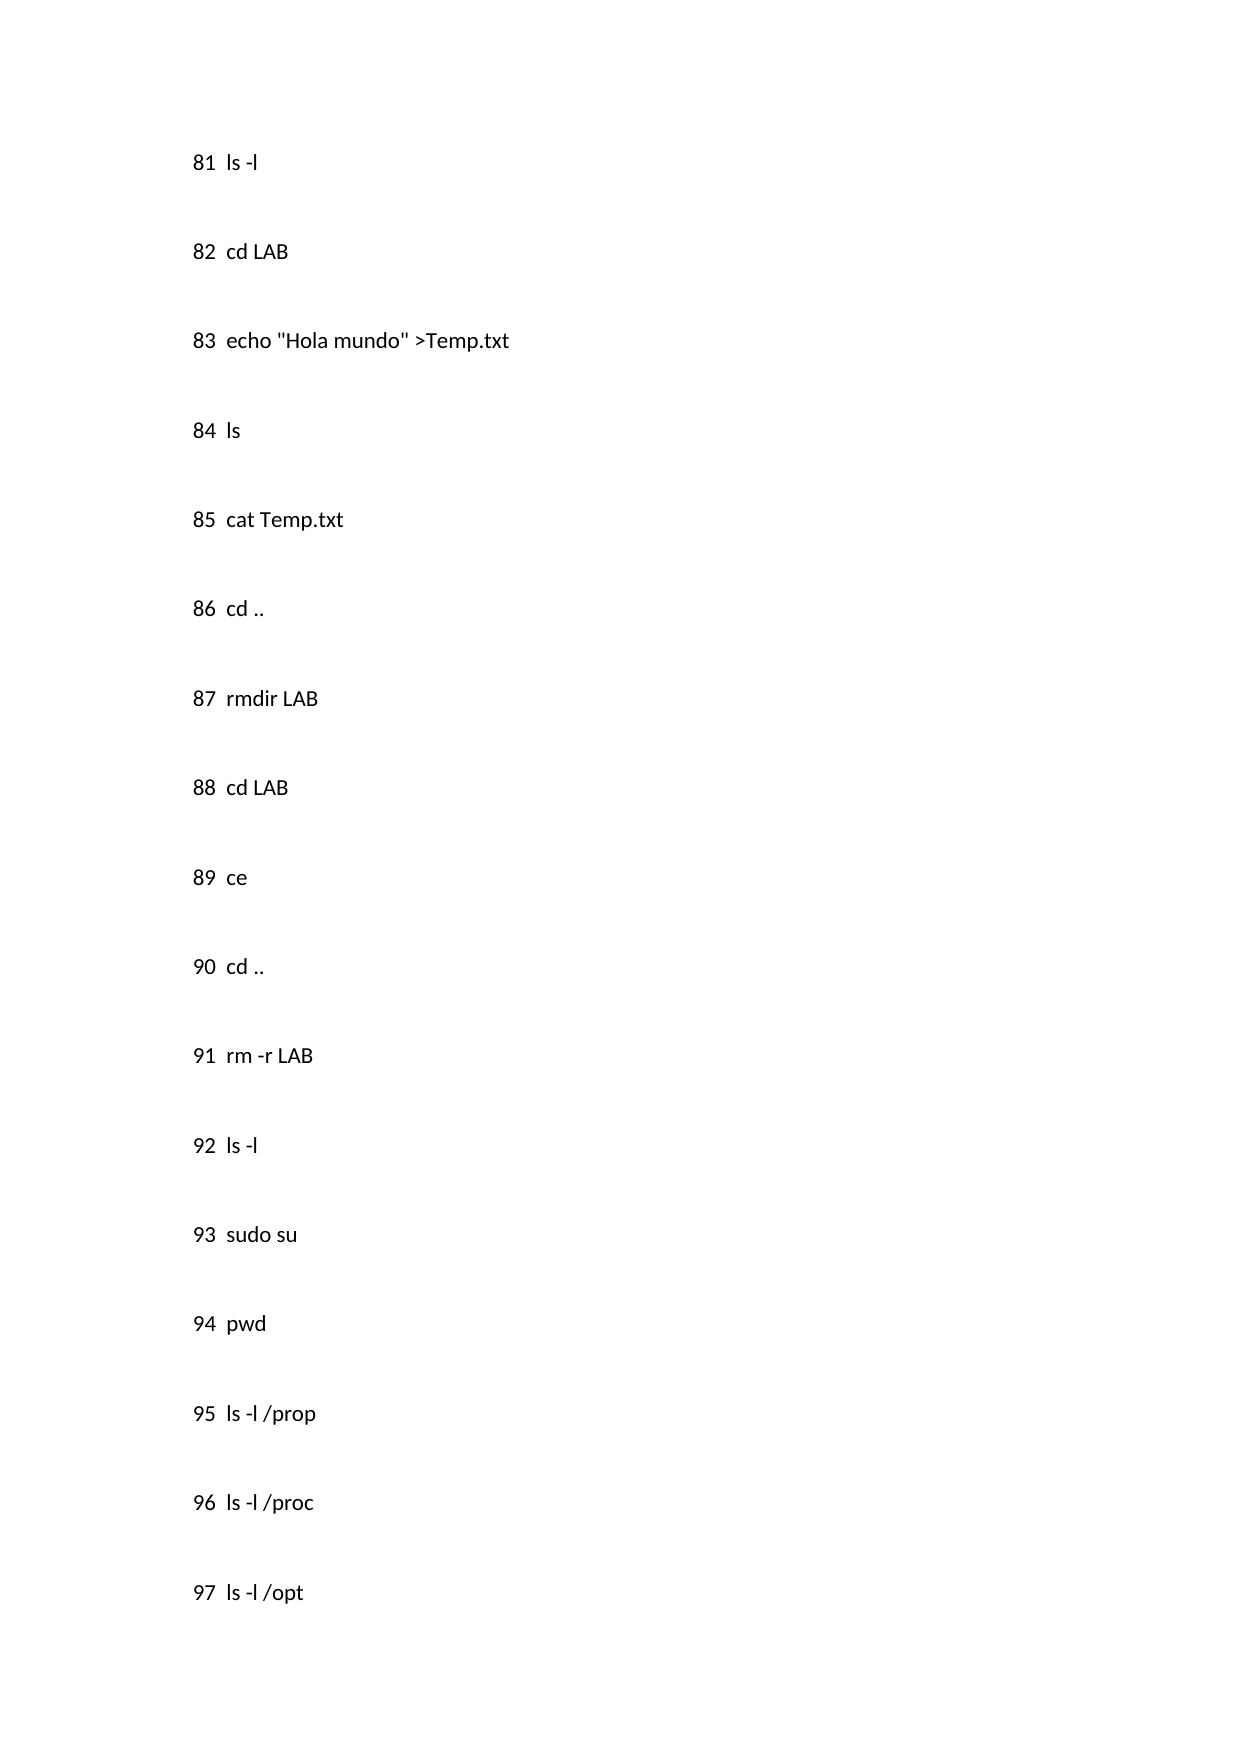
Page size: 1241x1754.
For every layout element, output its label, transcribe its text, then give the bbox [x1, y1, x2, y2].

text 93 sudo su [177, 1220, 1063, 1248]
text 92 ls -l [177, 1131, 1063, 1159]
text 82 cd LAB [177, 237, 1063, 265]
text 91 rm -r LAB [177, 1041, 1063, 1069]
text 85 cat Temp.txt [177, 505, 1063, 533]
text 97 ls -l /opt [177, 1578, 1063, 1606]
text 94 pwd [177, 1309, 1063, 1337]
text 96 ls -l /proc [177, 1488, 1063, 1516]
text 87 rmdir LAB [177, 684, 1063, 712]
text 89 ce [177, 863, 1063, 891]
text 81 ls -l [177, 148, 1063, 176]
text 95 ls -l /prop [177, 1399, 1063, 1427]
text 84 ls [177, 416, 1063, 444]
text 88 cd LAB [177, 773, 1063, 801]
text 90 cd .. [177, 952, 1063, 980]
text 83 echo "Hola mundo" >Temp.txt [177, 326, 1063, 354]
text 86 cd .. [177, 594, 1063, 622]
